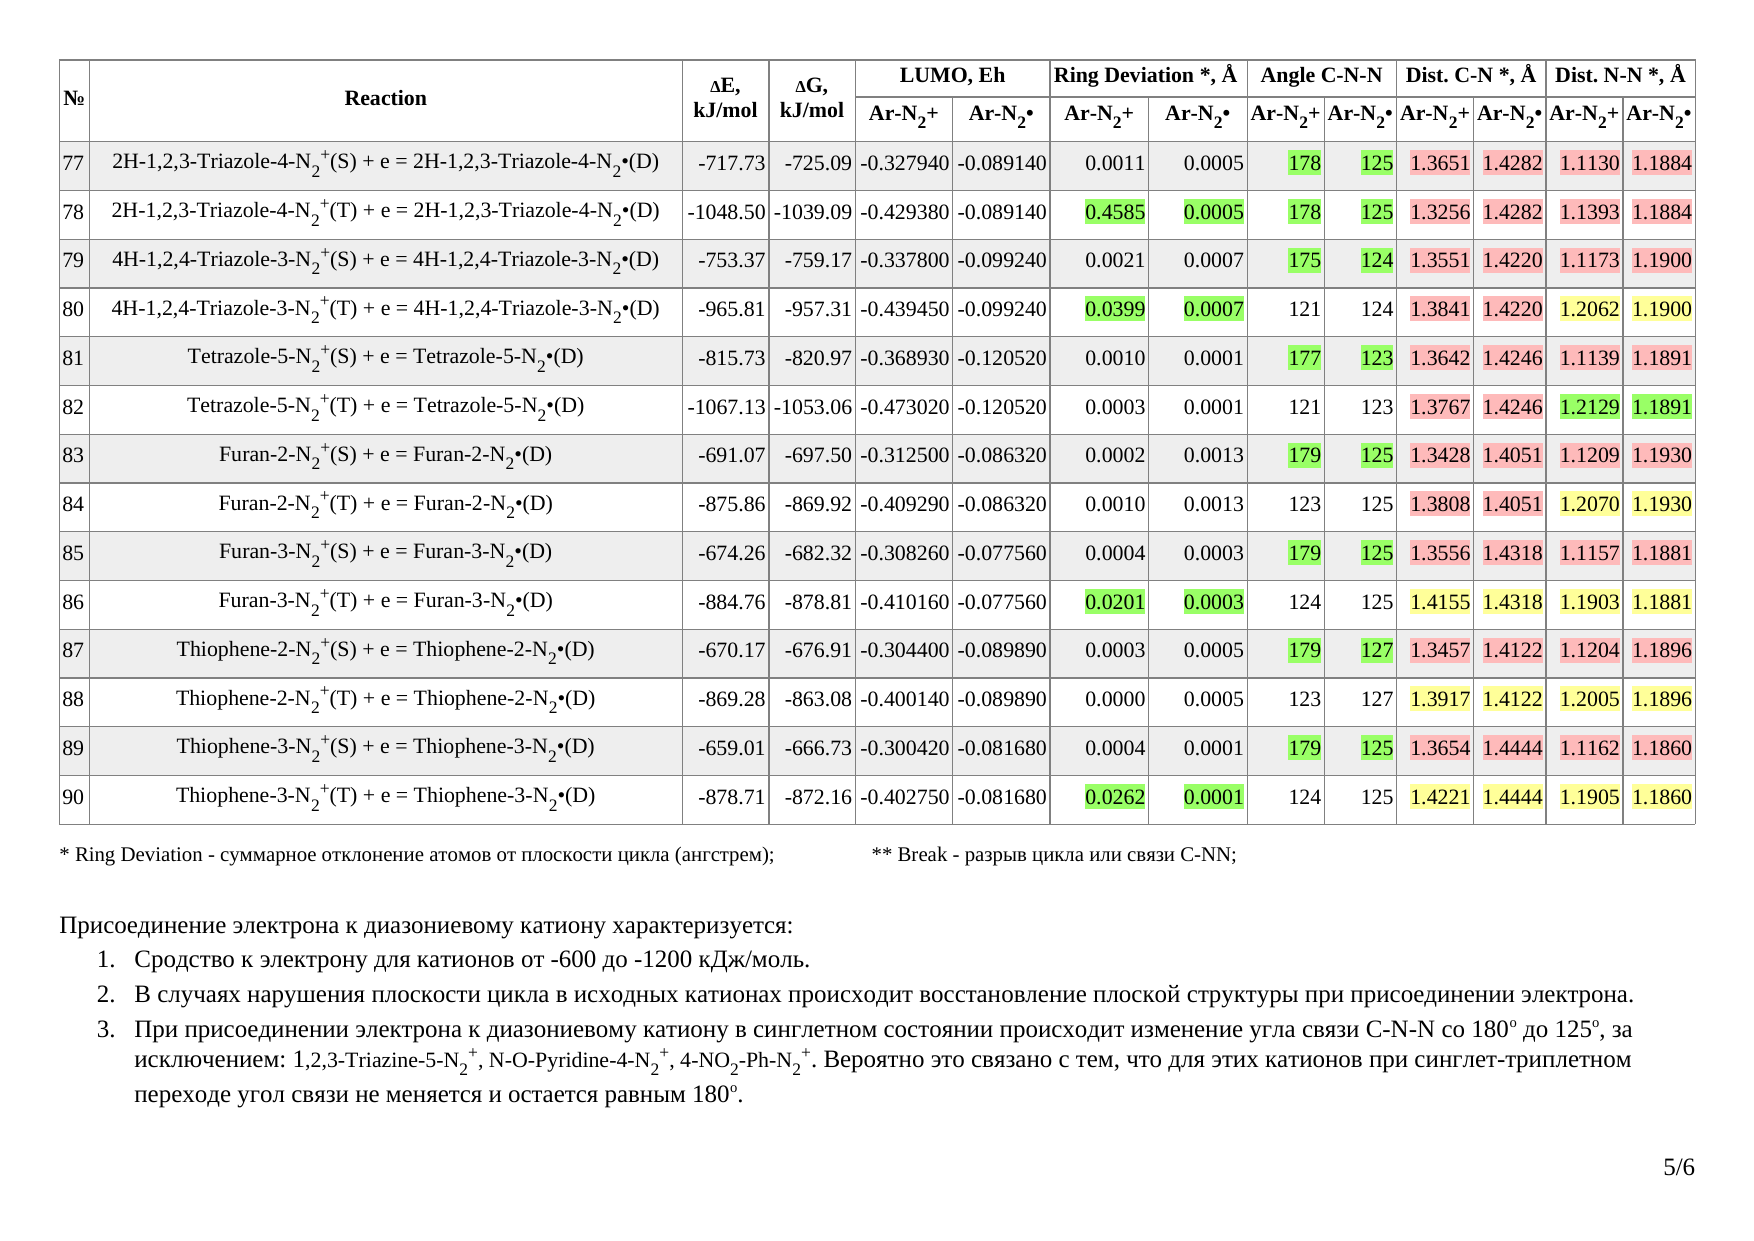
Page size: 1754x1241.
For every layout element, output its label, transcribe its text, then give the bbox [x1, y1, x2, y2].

table_cell -0.120520 [953, 386, 1049, 433]
table_cell -691.07 [683, 435, 768, 482]
table_cell -0.429380 [856, 191, 952, 238]
table_cell -0.089890 [953, 630, 1049, 677]
table_cell 1.4246 [1474, 386, 1545, 433]
table_cell 1.4282 [1474, 142, 1545, 190]
table_cell Furan-3-N2+(S) + e = Furan-3-N2•(D) [90, 532, 682, 580]
table_cell 1.3654 [1397, 727, 1473, 775]
table_cell -0.312500 [856, 435, 952, 482]
table_cell Thiophene-3-N2+(S) + e = Thiophene-3-N2•(D) [90, 727, 682, 775]
table_cell -717.73 [683, 142, 768, 190]
table_cell 1.3551 [1397, 240, 1473, 287]
table_cell 1.4282 [1474, 191, 1545, 238]
table_cell -0.089890 [953, 679, 1049, 726]
table_cell 0.0004 [1051, 727, 1148, 775]
table_cell 87 [60, 630, 89, 677]
table_cell 90 [60, 776, 89, 823]
table_cell 0.0003 [1149, 532, 1247, 580]
table_cell 1.1157 [1547, 532, 1622, 580]
table_cell 123 [1248, 679, 1324, 726]
list При присоединении электрона к диазониевому катиону в синглетном состоянии происходит изменение угла связи C-N-N со 180o до 125o, за исключением: 1,2,3-Triazine-5-N2+, N-O-Pyridine-4-N2+, 4-NO2-Ph-N2+. Вероятно это связано с тем, что для этих катионов при синглет-триплетном переходе угол связи не меняется и остается равным 180o. [97, 1014, 1695, 1108]
table_cell 1.1900 [1624, 240, 1695, 287]
table_cell 0.0001 [1149, 776, 1247, 823]
table_cell 1.3642 [1397, 337, 1473, 385]
table_cell -0.081680 [953, 727, 1049, 775]
table_cell 1.3256 [1397, 191, 1473, 238]
table_cell -872.16 [770, 776, 855, 823]
table_cell 125 [1325, 776, 1396, 823]
table_cell 1.1903 [1547, 581, 1622, 628]
table_cell 177 [1248, 337, 1324, 385]
table_cell 84 [60, 484, 89, 531]
table_cell 77 [60, 142, 89, 190]
table_cell -0.400140 [856, 679, 952, 726]
table_cell -875.86 [683, 484, 768, 531]
table_cell 125 [1325, 191, 1396, 238]
table_cell -820.97 [770, 337, 855, 385]
table_cell 125 [1325, 142, 1396, 190]
table_cell -0.120520 [953, 337, 1049, 385]
table_cell -884.76 [683, 581, 768, 628]
table_cell 1.3808 [1397, 484, 1473, 531]
table_cell -878.81 [770, 581, 855, 628]
table_cell 179 [1248, 435, 1324, 482]
table_cell 1.2005 [1547, 679, 1622, 726]
table_cell 0.0021 [1051, 240, 1148, 287]
table_cell -0.099240 [953, 240, 1049, 287]
table_cell 0.0005 [1149, 630, 1247, 677]
table_cell 0.0011 [1051, 142, 1148, 190]
table_cell 124 [1325, 289, 1396, 336]
table_cell 1.4155 [1397, 581, 1473, 628]
table_cell 123 [1248, 484, 1324, 531]
table_cell 1.1209 [1547, 435, 1622, 482]
table_cell -1053.06 [770, 386, 855, 433]
table_cell 1.3917 [1397, 679, 1473, 726]
table_cell 1.1930 [1624, 484, 1695, 531]
table_cell 0.4585 [1051, 191, 1148, 238]
table_cell 1.1139 [1547, 337, 1622, 385]
table_cell 123 [1325, 386, 1396, 433]
table_cell -682.32 [770, 532, 855, 580]
table_cell -0.081680 [953, 776, 1049, 823]
table_cell 1.4444 [1474, 776, 1545, 823]
table_cell Ar-N2+ [856, 98, 952, 141]
table_cell -659.01 [683, 727, 768, 775]
table_cell 125 [1325, 435, 1396, 482]
table_cell Furan-2-N2+(T) + e = Furan-2-N2•(D) [90, 484, 682, 531]
table_cell 4H-1,2,4-Triazole-3-N2+(T) + e = 4H-1,2,4-Triazole-3-N2•(D) [90, 289, 682, 336]
table_cell -759.17 [770, 240, 855, 287]
table_cell 4H-1,2,4-Triazole-3-N2+(S) + e = 4H-1,2,4-Triazole-3-N2•(D) [90, 240, 682, 287]
table_cell -0.439450 [856, 289, 952, 336]
table_cell 1.1130 [1547, 142, 1622, 190]
table_cell 0.0005 [1149, 679, 1247, 726]
table_cell Ar-N2+ [1547, 98, 1622, 141]
table_cell 124 [1248, 581, 1324, 628]
table_cell 175 [1248, 240, 1324, 287]
table_cell 1.3556 [1397, 532, 1473, 580]
table_cell Thiophene-2-N2+(T) + e = Thiophene-2-N2•(D) [90, 679, 682, 726]
table_cell 83 [60, 435, 89, 482]
table_cell -0.086320 [953, 484, 1049, 531]
table_cell 124 [1325, 240, 1396, 287]
table_cell 2H-1,2,3-Triazole-4-N2+(S) + e = 2H-1,2,3-Triazole-4-N2•(D) [90, 142, 682, 190]
table_header LUMO, Eh [856, 61, 1049, 96]
table_cell -0.337800 [856, 240, 952, 287]
table_cell -863.08 [770, 679, 855, 726]
table_cell -1048.50 [683, 191, 768, 238]
table_cell -0.327940 [856, 142, 952, 190]
table_cell 121 [1248, 289, 1324, 336]
table_cell 1.1896 [1624, 630, 1695, 677]
table_cell 0.0262 [1051, 776, 1148, 823]
table_cell 0.0013 [1149, 435, 1247, 482]
table_cell 124 [1248, 776, 1324, 823]
table_cell -674.26 [683, 532, 768, 580]
table_header № [60, 61, 89, 141]
table_cell -1039.09 [770, 191, 855, 238]
table_cell 0.0003 [1149, 581, 1247, 628]
table_cell 1.4122 [1474, 630, 1545, 677]
table_cell -0.402750 [856, 776, 952, 823]
table_cell 1.3767 [1397, 386, 1473, 433]
table_cell 0.0013 [1149, 484, 1247, 531]
table_cell 0.0000 [1051, 679, 1148, 726]
table_cell 1.4318 [1474, 532, 1545, 580]
table_cell 82 [60, 386, 89, 433]
table_cell 0.0010 [1051, 484, 1148, 531]
table_cell 1.4246 [1474, 337, 1545, 385]
table_cell 0.0001 [1149, 386, 1247, 433]
table_cell 79 [60, 240, 89, 287]
table_cell 0.0007 [1149, 289, 1247, 336]
table_cell -0.368930 [856, 337, 952, 385]
table_cell 1.3841 [1397, 289, 1473, 336]
table_cell 86 [60, 581, 89, 628]
table_header Ring Deviation *, Å [1051, 61, 1247, 96]
table_cell -1067.13 [683, 386, 768, 433]
table_cell 1.2062 [1547, 289, 1622, 336]
table_cell -0.077560 [953, 532, 1049, 580]
table_cell Ar-N2• [1325, 98, 1396, 141]
table_cell 1.1900 [1624, 289, 1695, 336]
text Присоединение электрона к диазониевому катиону характеризуется: [59, 910, 1695, 938]
table_cell -0.300420 [856, 727, 952, 775]
table_cell 1.1884 [1624, 191, 1695, 238]
text * Ring Deviation - суммарное отклонение атомов от плоскости цикла (ангстрем); ** Break - разрыв цикла или связи C-NN; [59, 842, 1695, 866]
table_cell 1.4318 [1474, 581, 1545, 628]
table_cell 1.4220 [1474, 289, 1545, 336]
table_cell 1.1204 [1547, 630, 1622, 677]
table_header Dist. N-N *, Å [1547, 61, 1695, 96]
table_cell 1.2070 [1547, 484, 1622, 531]
table_cell Furan-2-N2+(S) + e = Furan-2-N2•(D) [90, 435, 682, 482]
table_cell 1.1860 [1624, 776, 1695, 823]
table_cell 1.4220 [1474, 240, 1545, 287]
table_cell -0.304400 [856, 630, 952, 677]
table_cell 0.0004 [1051, 532, 1148, 580]
table_cell Ar-N2+ [1397, 98, 1473, 141]
table_cell -725.09 [770, 142, 855, 190]
table_cell 1.4221 [1397, 776, 1473, 823]
table_cell 0.0002 [1051, 435, 1148, 482]
table_cell 1.1162 [1547, 727, 1622, 775]
table_cell Tetrazole-5-N2+(S) + e = Tetrazole-5-N2•(D) [90, 337, 682, 385]
table_cell 1.3651 [1397, 142, 1473, 190]
table_cell 78 [60, 191, 89, 238]
table_cell 1.1881 [1624, 581, 1695, 628]
table_cell 0.0001 [1149, 727, 1247, 775]
table_cell -0.409290 [856, 484, 952, 531]
table_cell -869.28 [683, 679, 768, 726]
table_cell Furan-3-N2+(T) + e = Furan-3-N2•(D) [90, 581, 682, 628]
table_cell 1.3457 [1397, 630, 1473, 677]
table_cell 0.0005 [1149, 142, 1247, 190]
table_cell 1.1393 [1547, 191, 1622, 238]
table_cell Ar-N2+ [1051, 98, 1148, 141]
table_cell -0.410160 [856, 581, 952, 628]
table_cell Ar-N2• [1624, 98, 1695, 141]
table_cell 1.1930 [1624, 435, 1695, 482]
table_cell Ar-N2• [953, 98, 1049, 141]
table_cell -0.099240 [953, 289, 1049, 336]
table_cell 0.0007 [1149, 240, 1247, 287]
table_cell -0.086320 [953, 435, 1049, 482]
table_cell -0.089140 [953, 142, 1049, 190]
table_cell 125 [1325, 484, 1396, 531]
table_cell 125 [1325, 581, 1396, 628]
table_cell 178 [1248, 191, 1324, 238]
table_cell 125 [1325, 727, 1396, 775]
table_cell 1.1891 [1624, 337, 1695, 385]
table_cell 1.1884 [1624, 142, 1695, 190]
table_cell -697.50 [770, 435, 855, 482]
table_cell 0.0003 [1051, 630, 1148, 677]
table_cell Thiophene-3-N2+(T) + e = Thiophene-3-N2•(D) [90, 776, 682, 823]
table_header Angle C-N-N [1248, 61, 1396, 96]
table_cell -0.473020 [856, 386, 952, 433]
table_cell -957.31 [770, 289, 855, 336]
table_cell 179 [1248, 727, 1324, 775]
table_cell 88 [60, 679, 89, 726]
table_cell 0.0399 [1051, 289, 1148, 336]
table_cell 1.1860 [1624, 727, 1695, 775]
table_cell 1.1896 [1624, 679, 1695, 726]
table_cell Ar-N2• [1474, 98, 1545, 141]
table_cell -878.71 [683, 776, 768, 823]
table_cell 123 [1325, 337, 1396, 385]
table_cell -0.089140 [953, 191, 1049, 238]
table_cell 178 [1248, 142, 1324, 190]
table_cell 0.0010 [1051, 337, 1148, 385]
table_cell 179 [1248, 532, 1324, 580]
table_cell -0.077560 [953, 581, 1049, 628]
table_cell 2H-1,2,3-Triazole-4-N2+(T) + e = 2H-1,2,3-Triazole-4-N2•(D) [90, 191, 682, 238]
table_cell 1.4444 [1474, 727, 1545, 775]
table_cell 127 [1325, 679, 1396, 726]
list В случаях нарушения плоскости цикла в исходных катионах происходит восстановление плоской структуры при присоединении электрона. [97, 979, 1695, 1008]
table_cell 85 [60, 532, 89, 580]
table_header Reaction [90, 61, 682, 141]
table_cell 1.1881 [1624, 532, 1695, 580]
table_header ∆G, kJ/mol [770, 61, 855, 141]
table_cell 80 [60, 289, 89, 336]
table_cell -670.17 [683, 630, 768, 677]
table_cell 1.4122 [1474, 679, 1545, 726]
table_cell 0.0003 [1051, 386, 1148, 433]
table_cell 121 [1248, 386, 1324, 433]
table_cell -965.81 [683, 289, 768, 336]
table_cell 1.3428 [1397, 435, 1473, 482]
table_cell 89 [60, 727, 89, 775]
table_cell 1.2129 [1547, 386, 1622, 433]
table_cell -869.92 [770, 484, 855, 531]
table_cell Tetrazole-5-N2+(T) + e = Tetrazole-5-N2•(D) [90, 386, 682, 433]
table_cell -753.37 [683, 240, 768, 287]
table_cell -676.91 [770, 630, 855, 677]
table_cell 0.0001 [1149, 337, 1247, 385]
table_cell -815.73 [683, 337, 768, 385]
table_cell 127 [1325, 630, 1396, 677]
table_cell 179 [1248, 630, 1324, 677]
table_cell 1.4051 [1474, 484, 1545, 531]
table_cell Ar-N2• [1149, 98, 1247, 141]
table_cell 1.1173 [1547, 240, 1622, 287]
table_cell 1.4051 [1474, 435, 1545, 482]
table_cell Thiophene-2-N2+(S) + e = Thiophene-2-N2•(D) [90, 630, 682, 677]
table_header ∆E, kJ/mol [683, 61, 768, 141]
table_cell Ar-N2+ [1248, 98, 1324, 141]
table_cell 1.1891 [1624, 386, 1695, 433]
table_cell 1.1905 [1547, 776, 1622, 823]
table_cell 0.0005 [1149, 191, 1247, 238]
table_header Dist. C-N *, Å [1397, 61, 1545, 96]
list Сродство к электрону для катионов от -600 до -1200 кДж/моль. [97, 944, 1695, 973]
table_cell 0.0201 [1051, 581, 1148, 628]
table_cell 81 [60, 337, 89, 385]
table_cell -0.308260 [856, 532, 952, 580]
table_cell 125 [1325, 532, 1396, 580]
table_cell -666.73 [770, 727, 855, 775]
